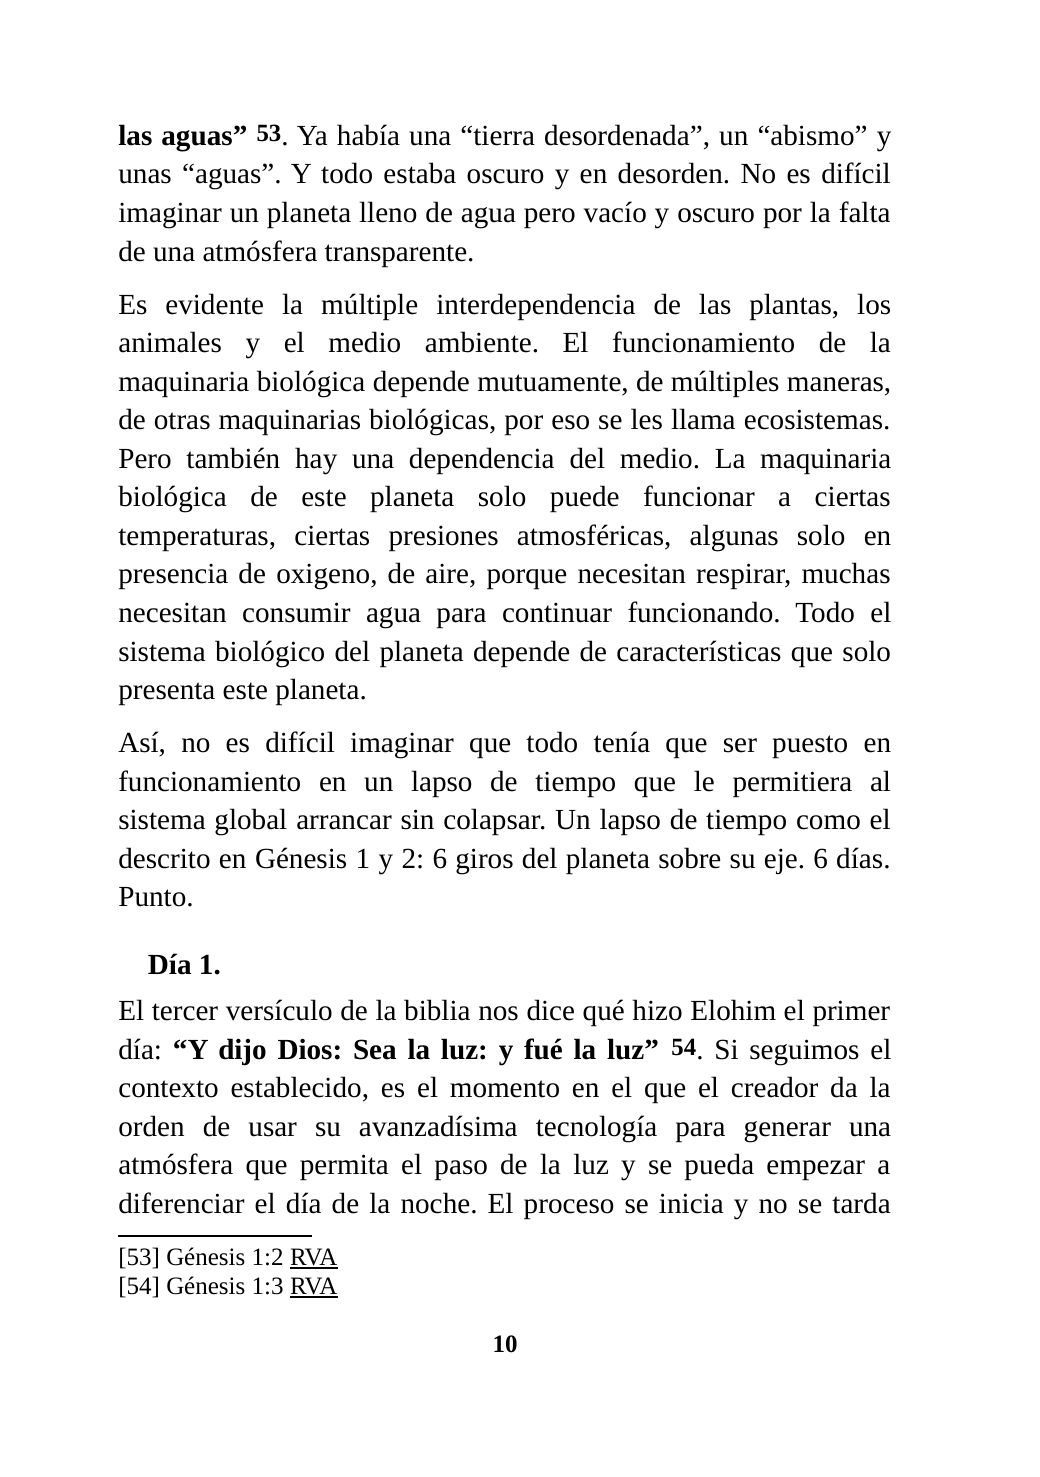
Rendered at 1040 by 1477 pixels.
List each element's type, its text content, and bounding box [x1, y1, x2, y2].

text Es evidente la múltiple interdependencia de las plantas, los animales y el medio ambiente. El funcionamiento de la maquinaria biológica depende mutuamente, de múltiples maneras, de otras maquinarias biológicas, por eso se les llama ecosistemas. Pero también hay una dependencia del medio. La maquinaria biológica de este planeta solo puede funcionar a ciertas temperaturas, ciertas presiones atmosféricas, algunas solo en presencia de oxigeno, de aire, porque necesitan respirar, muchas necesitan consumir agua para continuar funcionando. Todo el sistema biológico del planeta depende de características que solo presenta este planeta. [118, 287, 892, 706]
text Génesis 1:3 RVA [118, 1271, 892, 1300]
text En el siguiente versículo observamos que había cosas preexistentes a eso que va a crear, organizar o armar: “Y la tierra estaba desordenada y vacía, y las tinieblas estaban sobre la haz del abismo, y el Espíritu de Dios se movía sobre la haz de las aguas” . Ya había una “tierra desordenada”, un “abismo” y unas “aguas”. Y todo estaba oscuro y en desorden. No es difícil imaginar un planeta lleno de agua pero vacío y oscuro por la falta de una atmósfera transparente. [118, 118, 892, 267]
subtitle Día 1. [148, 947, 892, 981]
text Así, no es difícil imaginar que todo tenía que ser puesto en funcionamiento en un lapso de tiempo que le permitiera al sistema global arrancar sin colapsar. Un lapso de tiempo como el descrito en Génesis 1 y 2: 6 giros del planeta sobre su eje. 6 días. Punto. [118, 725, 892, 913]
text El tercer versículo de la biblia nos dice qué hizo Elohim el primer día: “Y dijo Dios: Sea la luz: y fué la luz” . Si seguimos el contexto establecido, es el momento en el que el creador da la orden de usar su avanzadísima tecnología para generar una atmósfera que permita el paso de la luz y se pueda empezar a diferenciar el día de la noche. El proceso se inicia y no se tarda [118, 993, 892, 1219]
text Génesis 1:2 RVA [118, 1242, 892, 1271]
